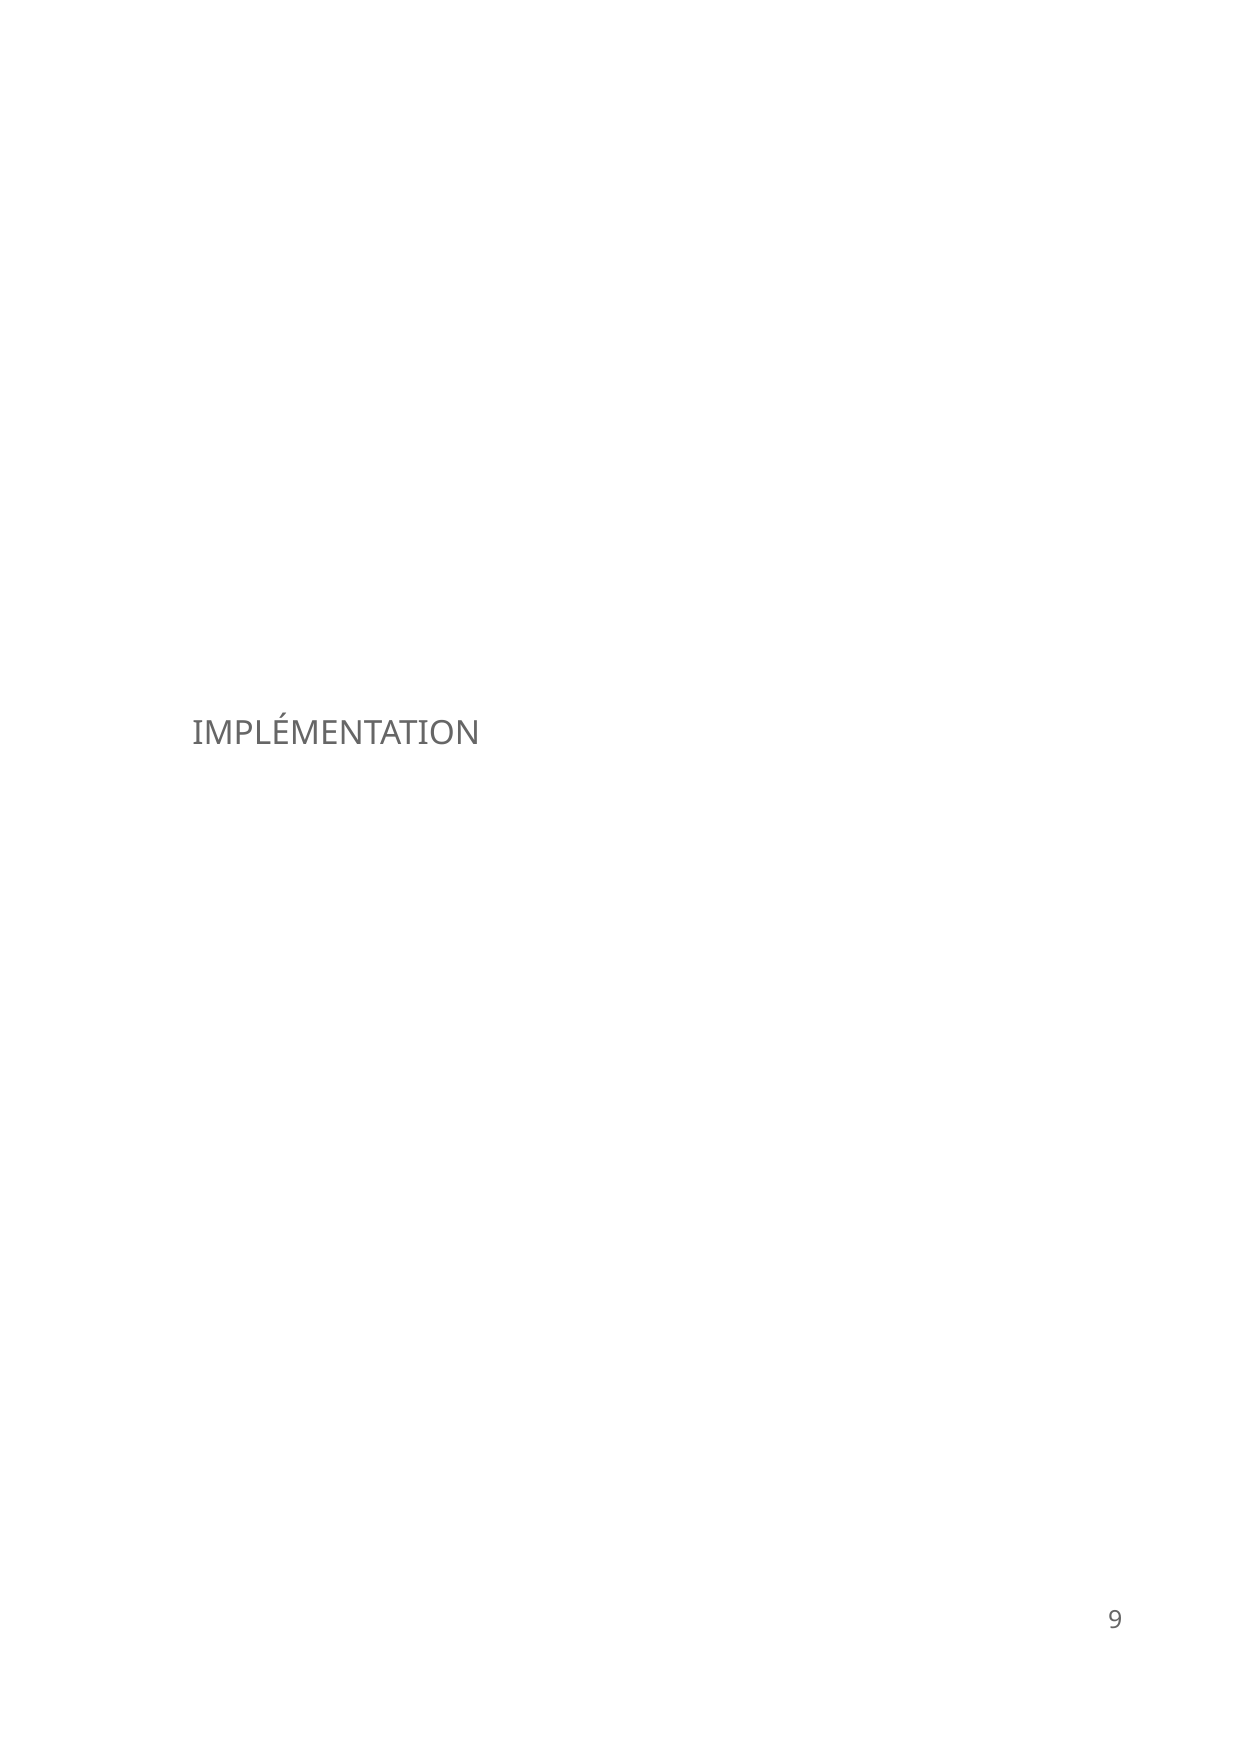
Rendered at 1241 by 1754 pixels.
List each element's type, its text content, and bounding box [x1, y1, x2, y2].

text IMPLÉMENTATION [118, 708, 1122, 754]
